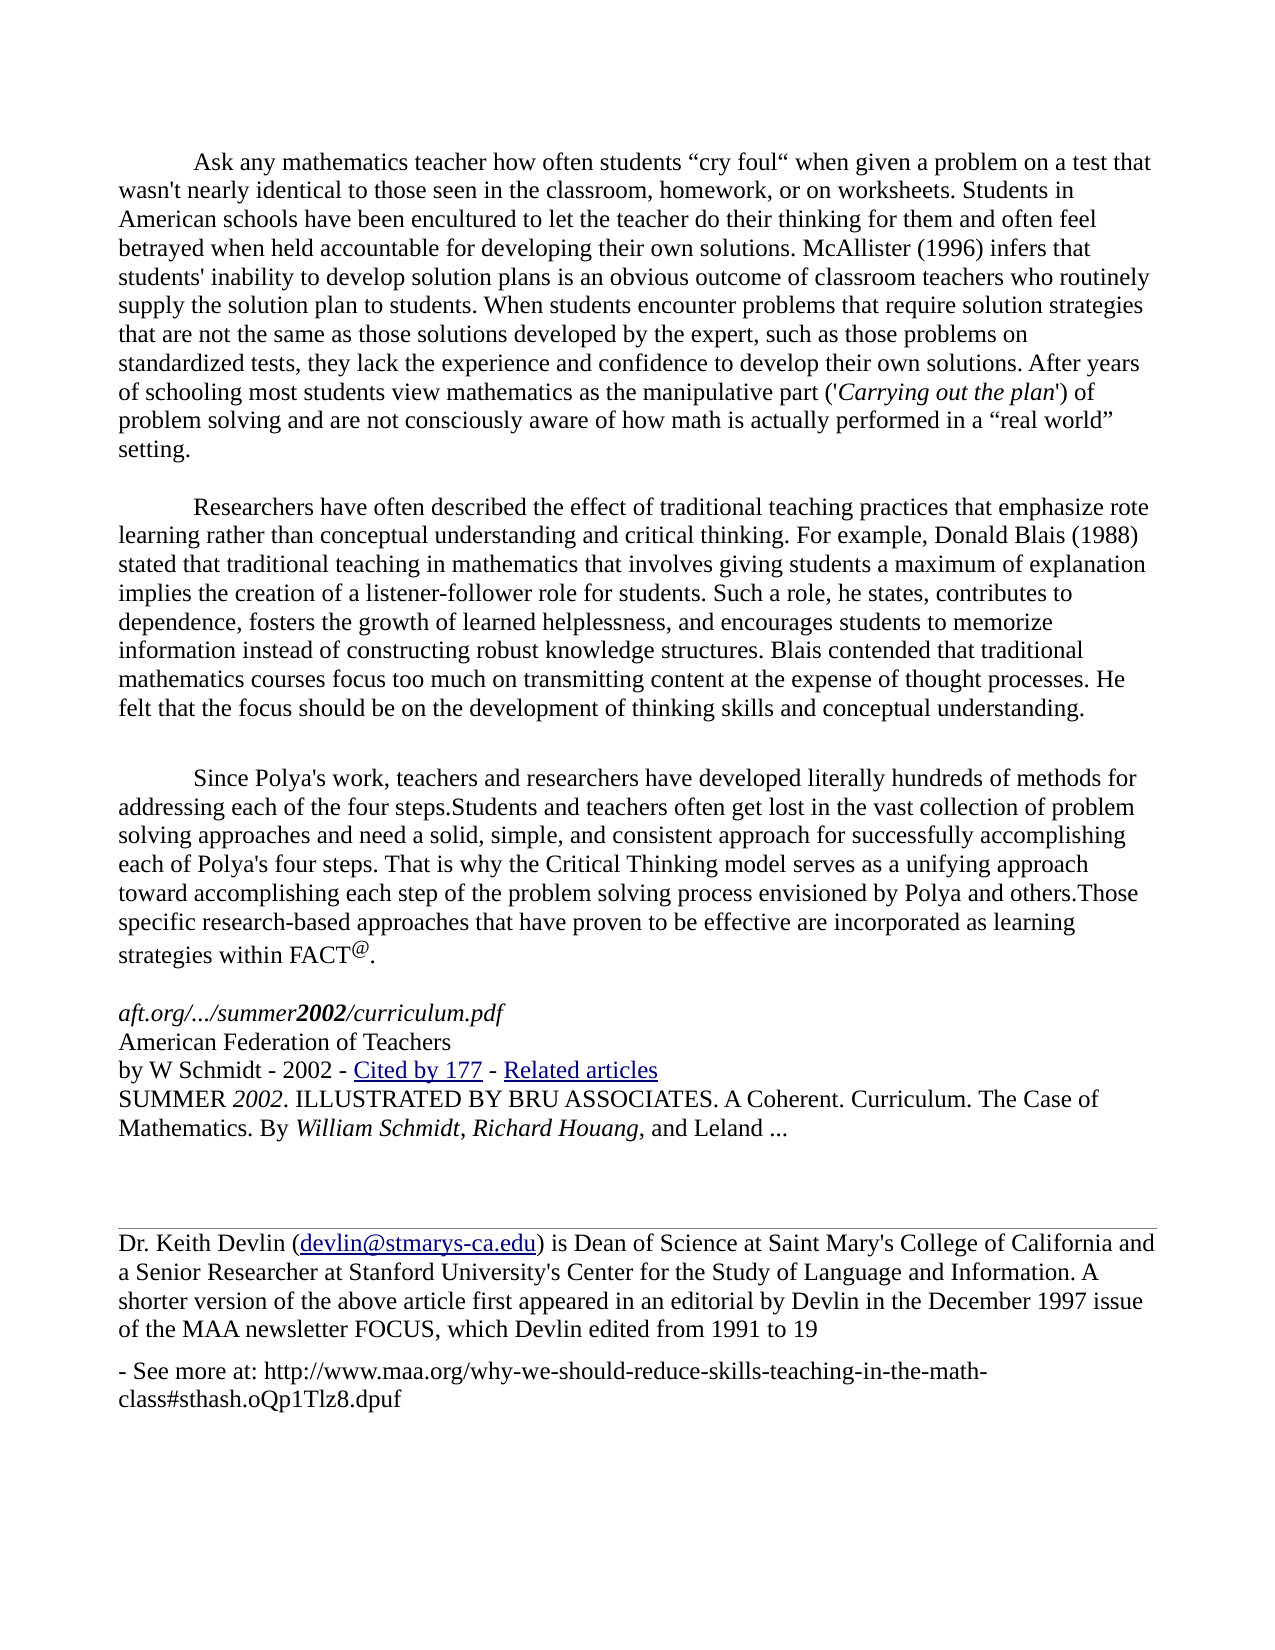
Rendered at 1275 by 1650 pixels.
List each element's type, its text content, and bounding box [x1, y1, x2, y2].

text Ask any mathematics teacher how often students “cry foul“ when given a problem on a test that wasn't nearly identical to those seen in the classroom, homework, or on worksheets. Students in American schools have been encultured to let the teacher do their thinking for them and often feel betrayed when held accountable for developing their own solutions. McAllister (1996) infers that students' inability to develop solution plans is an obvious outcome of classroom teachers who routinely supply the solution plan to students. When students encounter problems that require solution strategies that are not the same as those solutions developed by the expert, such as those problems on standardized tests, they lack the experience and confidence to develop their own solutions. After years of schooling most students view mathematics as the manipulative part ('Carrying out the plan') of problem solving and are not consciously aware of how math is actually performed in a “real world” setting. [118, 147, 1157, 463]
text Researchers have often described the effect of traditional teaching practices that emphasize rote learning rather than conceptual understanding and critical thinking. For example, Donald Blais (1988) stated that traditional teaching in mathematics that involves giving students a maximum of explanation implies the creation of a listener-follower role for students. Such a role, he states, contributes to dependence, fosters the growth of learned helplessness, and encourages students to memorize information instead of constructing robust knowledge structures. Blais contended that traditional mathematics courses focus too much on transmitting content at the expense of thought processes. He felt that the focus should be on the development of thinking skills and conceptual understanding. [118, 492, 1157, 722]
text aft.org/.../summer2002/curriculum.pdf [118, 998, 1157, 1027]
text Since Polya's work, teachers and researchers have developed literally hundreds of methods for addressing each of the four steps.Students and teachers often get lost in the vast collection of problem solving approaches and need a solid, simple, and consistent approach for successfully accomplishing each of Polya's four steps. That is why the Critical Thinking model serves as a unifying approach toward accomplishing each step of the problem solving process envisioned by Polya and others.Those specific research-based approaches that have proven to be effective are incorporated as learning strategies within FACT@. [118, 763, 1157, 969]
text Dr. Keith Devlin (devlin@stmarys-ca.edu) is Dean of Science at Saint Mary's College of California and a Senior Researcher at Stanford University's Center for the Study of Language and Information. A shorter version of the above article first appeared in an editorial by Devlin in the December 1997 issue of the MAA newsletter FOCUS, which Devlin edited from 1991 to 19 [118, 1229, 1157, 1343]
text by W Schmidt - ‎2002 - ‎Cited by 177 - ‎Related articles [118, 1055, 1157, 1084]
text SUMMER 2002. ILLUSTRATED BY BRU ASSOCIATES. A Coherent. Curriculum. The Case of Mathematics. By William Schmidt, Richard Houang, and Leland ... [118, 1084, 1157, 1142]
text - See more at: http://www.maa.org/why-we-should-reduce-skills-teaching-in-the-math-class#sthash.oQp1Tlz8.dpuf [118, 1356, 1157, 1413]
text American Federation of Teachers [118, 1027, 1157, 1055]
